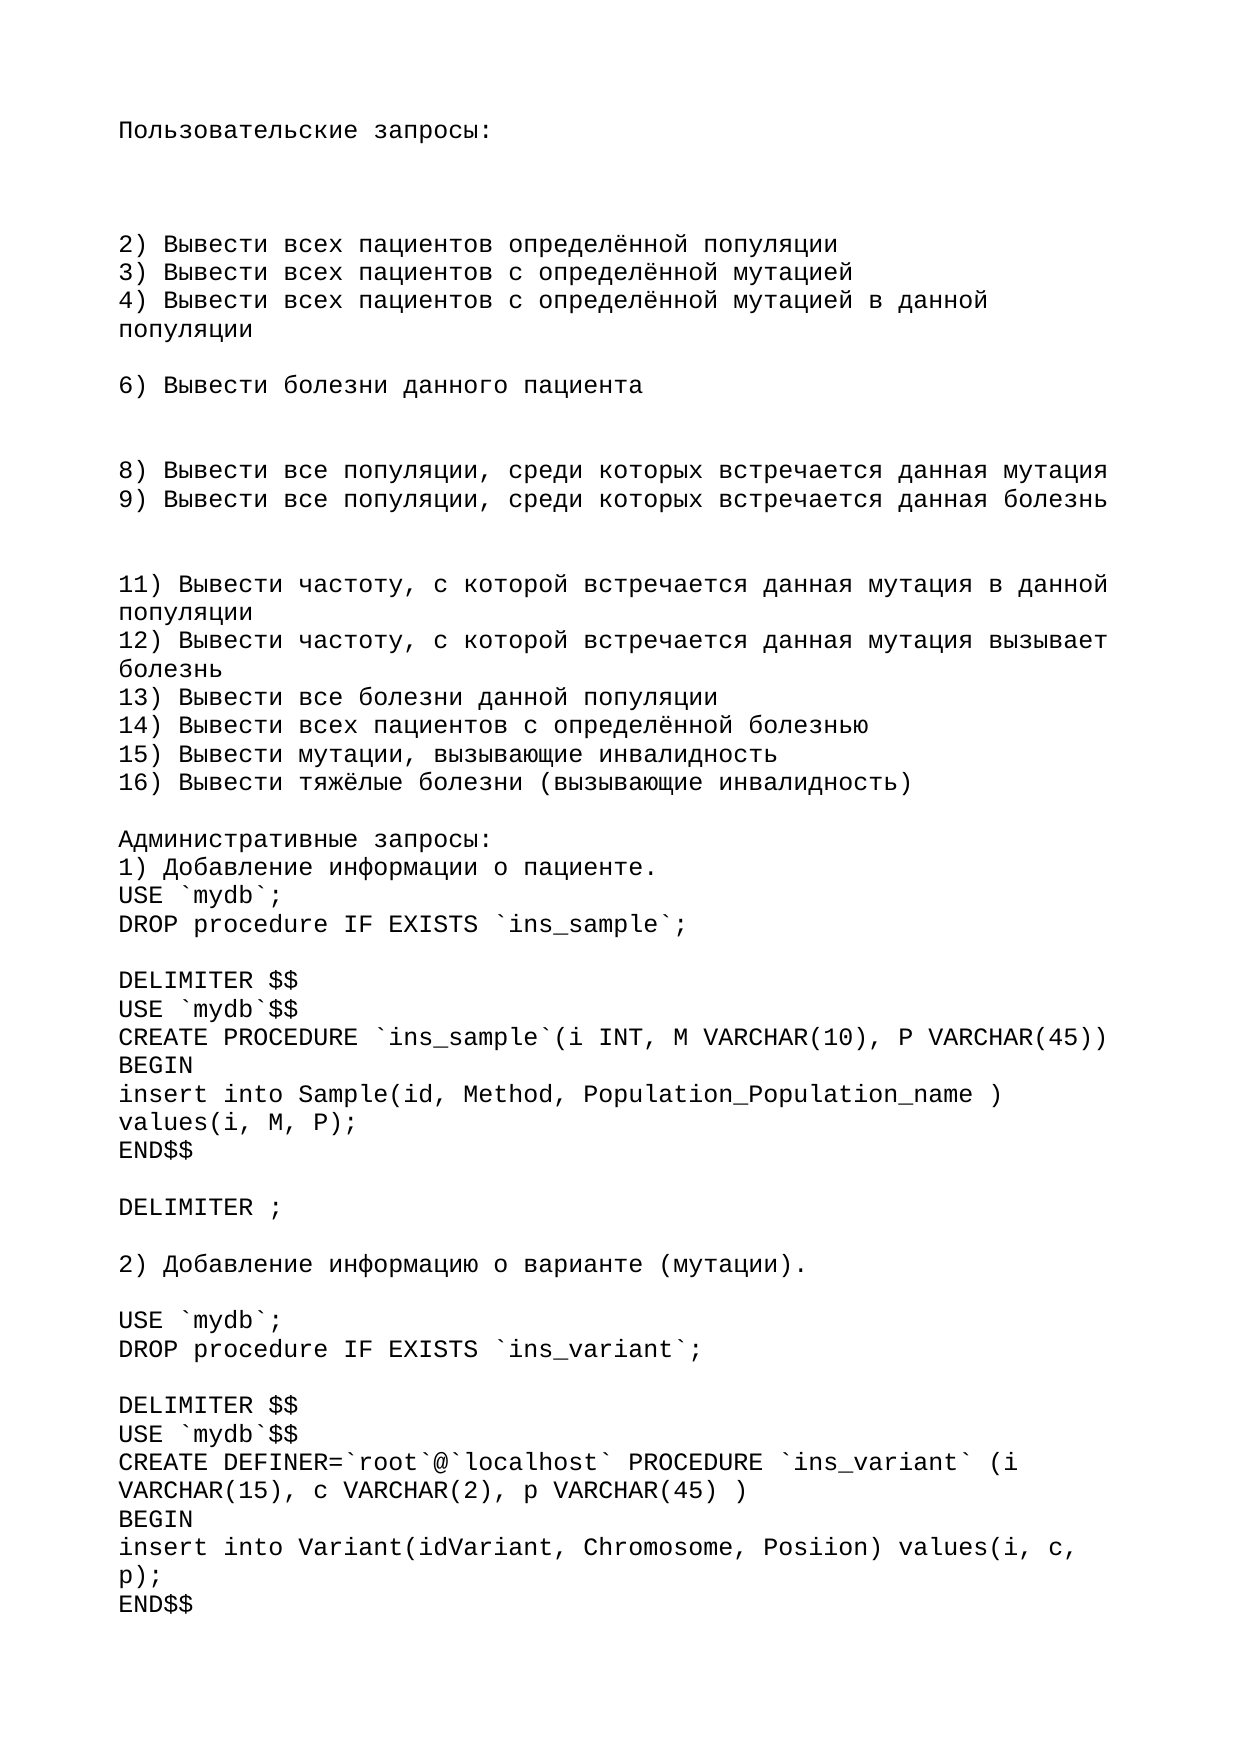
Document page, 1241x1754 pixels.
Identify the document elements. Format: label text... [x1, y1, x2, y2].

text 2) Добавление информацию о варианте (мутации). [118, 1251, 1122, 1280]
text Административные запросы: [118, 826, 1122, 855]
text 15) Вывести мутации, вызывающие инвалидность [118, 741, 1122, 770]
text 13) Вывести все болезни данной популяции [118, 685, 1122, 713]
text 9) Вывести все популяции, среди которых встречается данная болезнь [118, 486, 1122, 515]
text 2) Вывести всех пациентов определённой популяции [118, 231, 1122, 260]
text BEGIN [118, 1053, 1122, 1081]
text 12) Вывести частоту, с которой встречается данная мутация вызывает болезнь [118, 628, 1122, 685]
text 11) Вывести частоту, с которой встречается данная мутация в данной популяции [118, 571, 1122, 628]
text Пользовательские запросы: [118, 118, 1122, 146]
text 3) Вывести всех пациентов с определённой мутацией [118, 260, 1122, 288]
text 1) Добавление информации о пациенте. [118, 855, 1122, 883]
text END$$ [118, 1138, 1122, 1166]
text USE `mydb`; [118, 1308, 1122, 1336]
text 8) Вывести все популяции, среди которых встречается данная мутация [118, 458, 1122, 486]
text 14) Вывести всех пациентов с определённой болезнью [118, 713, 1122, 741]
text 6) Вывести болезни данного пациента [118, 373, 1122, 401]
text CREATE PROCEDURE `ins_sample`(i INT, M VARCHAR(10), P VARCHAR(45)) [118, 1025, 1122, 1053]
text 4) Вывести всех пациентов с определённой мутацией в данной популяции [118, 288, 1122, 345]
text insert into Variant(idVariant, Chromosome, Posiion) values(i, c, p); [118, 1535, 1122, 1591]
text CREATE DEFINER=`root`@`localhost` PROCEDURE `ins_variant` (i VARCHAR(15), c VARCHAR(2), p VARCHAR(45) ) [118, 1450, 1122, 1506]
text 16) Вывести тяжёлые болезни (вызывающие инвалидность) [118, 770, 1122, 798]
text DROP procedure IF EXISTS `ins_sample`; [118, 911, 1122, 940]
text DELIMITER $$ [118, 968, 1122, 996]
text USE `mydb`; [118, 883, 1122, 911]
text END$$ [118, 1591, 1122, 1620]
text DROP procedure IF EXISTS `ins_variant`; [118, 1336, 1122, 1365]
text USE `mydb`$$ [118, 1421, 1122, 1450]
text insert into Sample(id, Method, Population_Population_name ) values(i, M, P); [118, 1081, 1122, 1138]
text BEGIN [118, 1506, 1122, 1535]
text DELIMITER ; [118, 1195, 1122, 1223]
text USE `mydb`$$ [118, 996, 1122, 1025]
text DELIMITER $$ [118, 1393, 1122, 1421]
